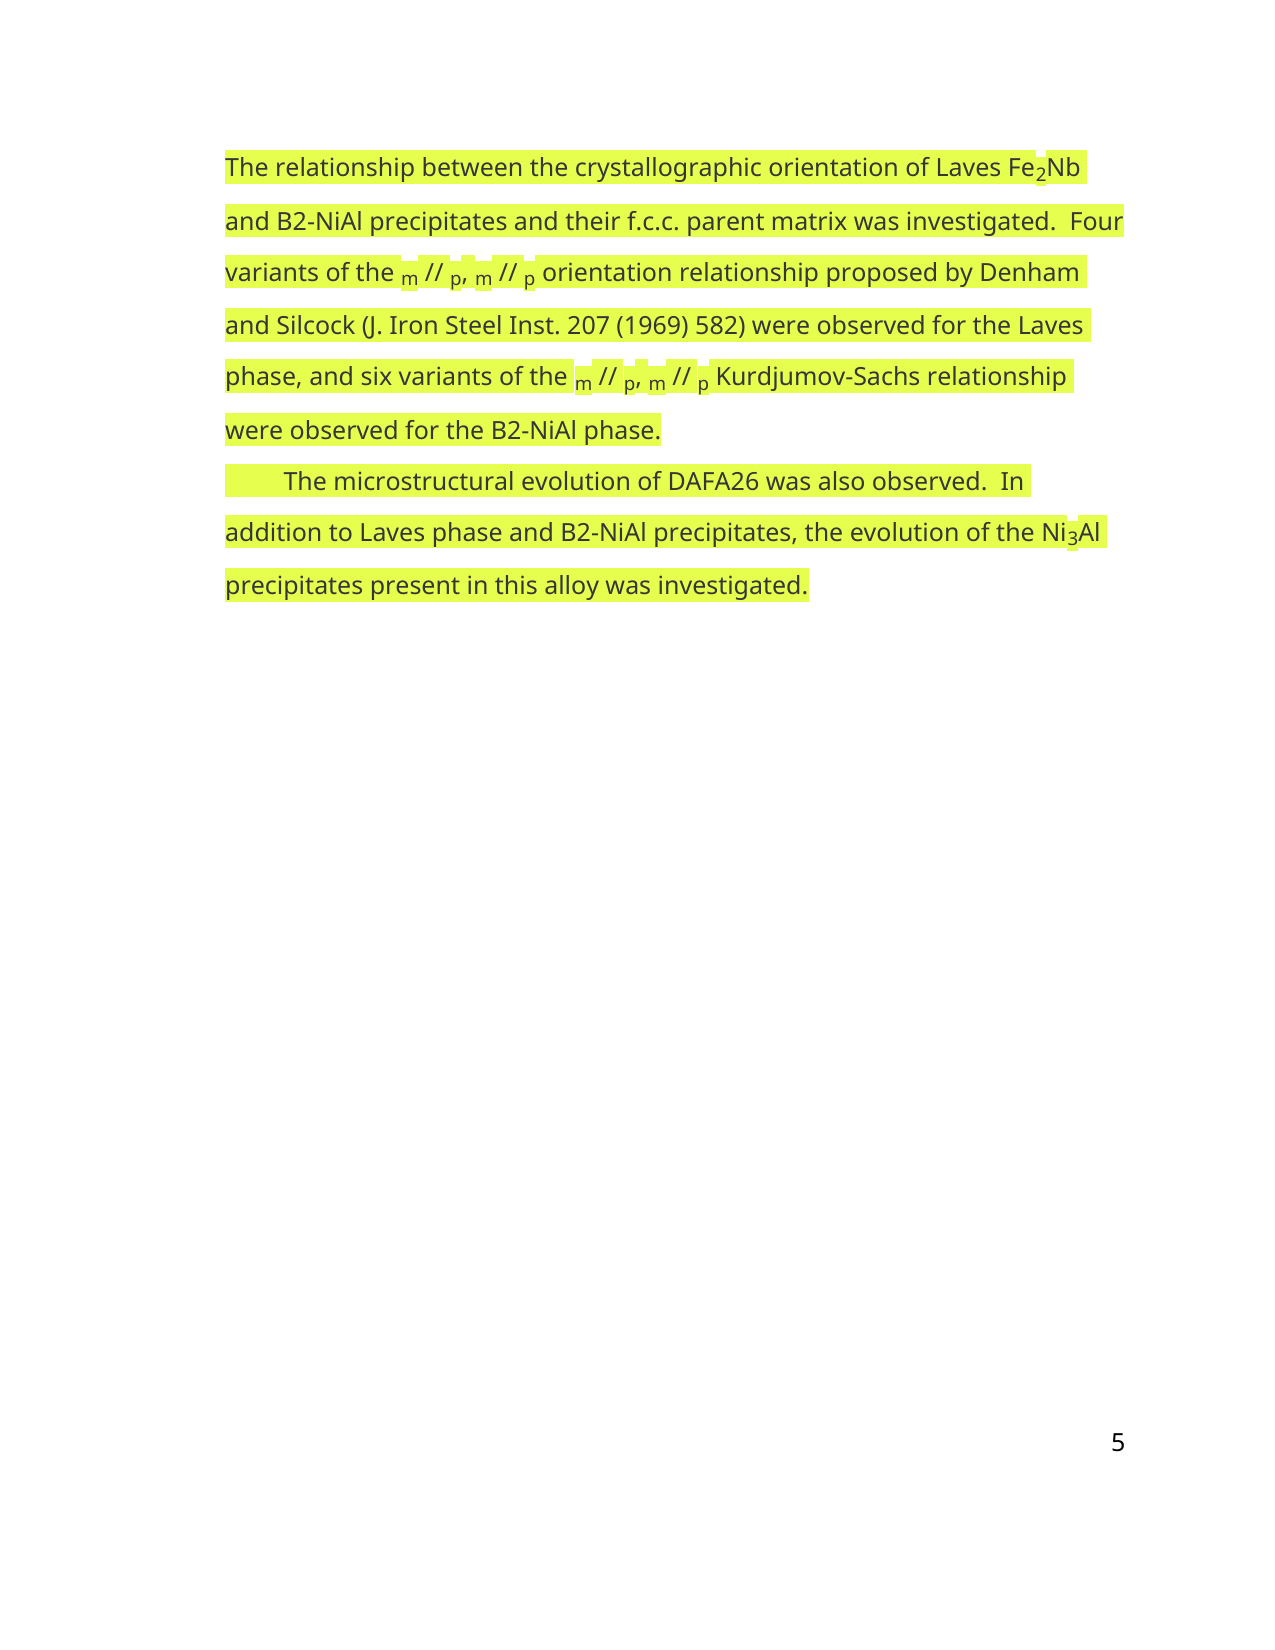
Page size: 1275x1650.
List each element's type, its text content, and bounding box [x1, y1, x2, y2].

text The relationship between the crystallographic orientation of Laves Fe2Nb and B2-NiAl precipitates and their f.c.c. parent matrix was investigated. Four variants of the m // p, m // p orientation relationship proposed by Denham and Silcock (J. Iron Steel Inst. 207 (1969) 582) were observed for the Laves phase, and six variants of the m // p, m // p Kurdjumov-Sachs relationship were observed for the B2-NiAl phase. [225, 150, 1125, 446]
text The microstructural evolution of DAFA26 was also observed. In addition to Laves phase and B2-NiAl precipitates, the evolution of the Ni3Al precipitates present in this alloy was investigated. [225, 463, 1125, 602]
